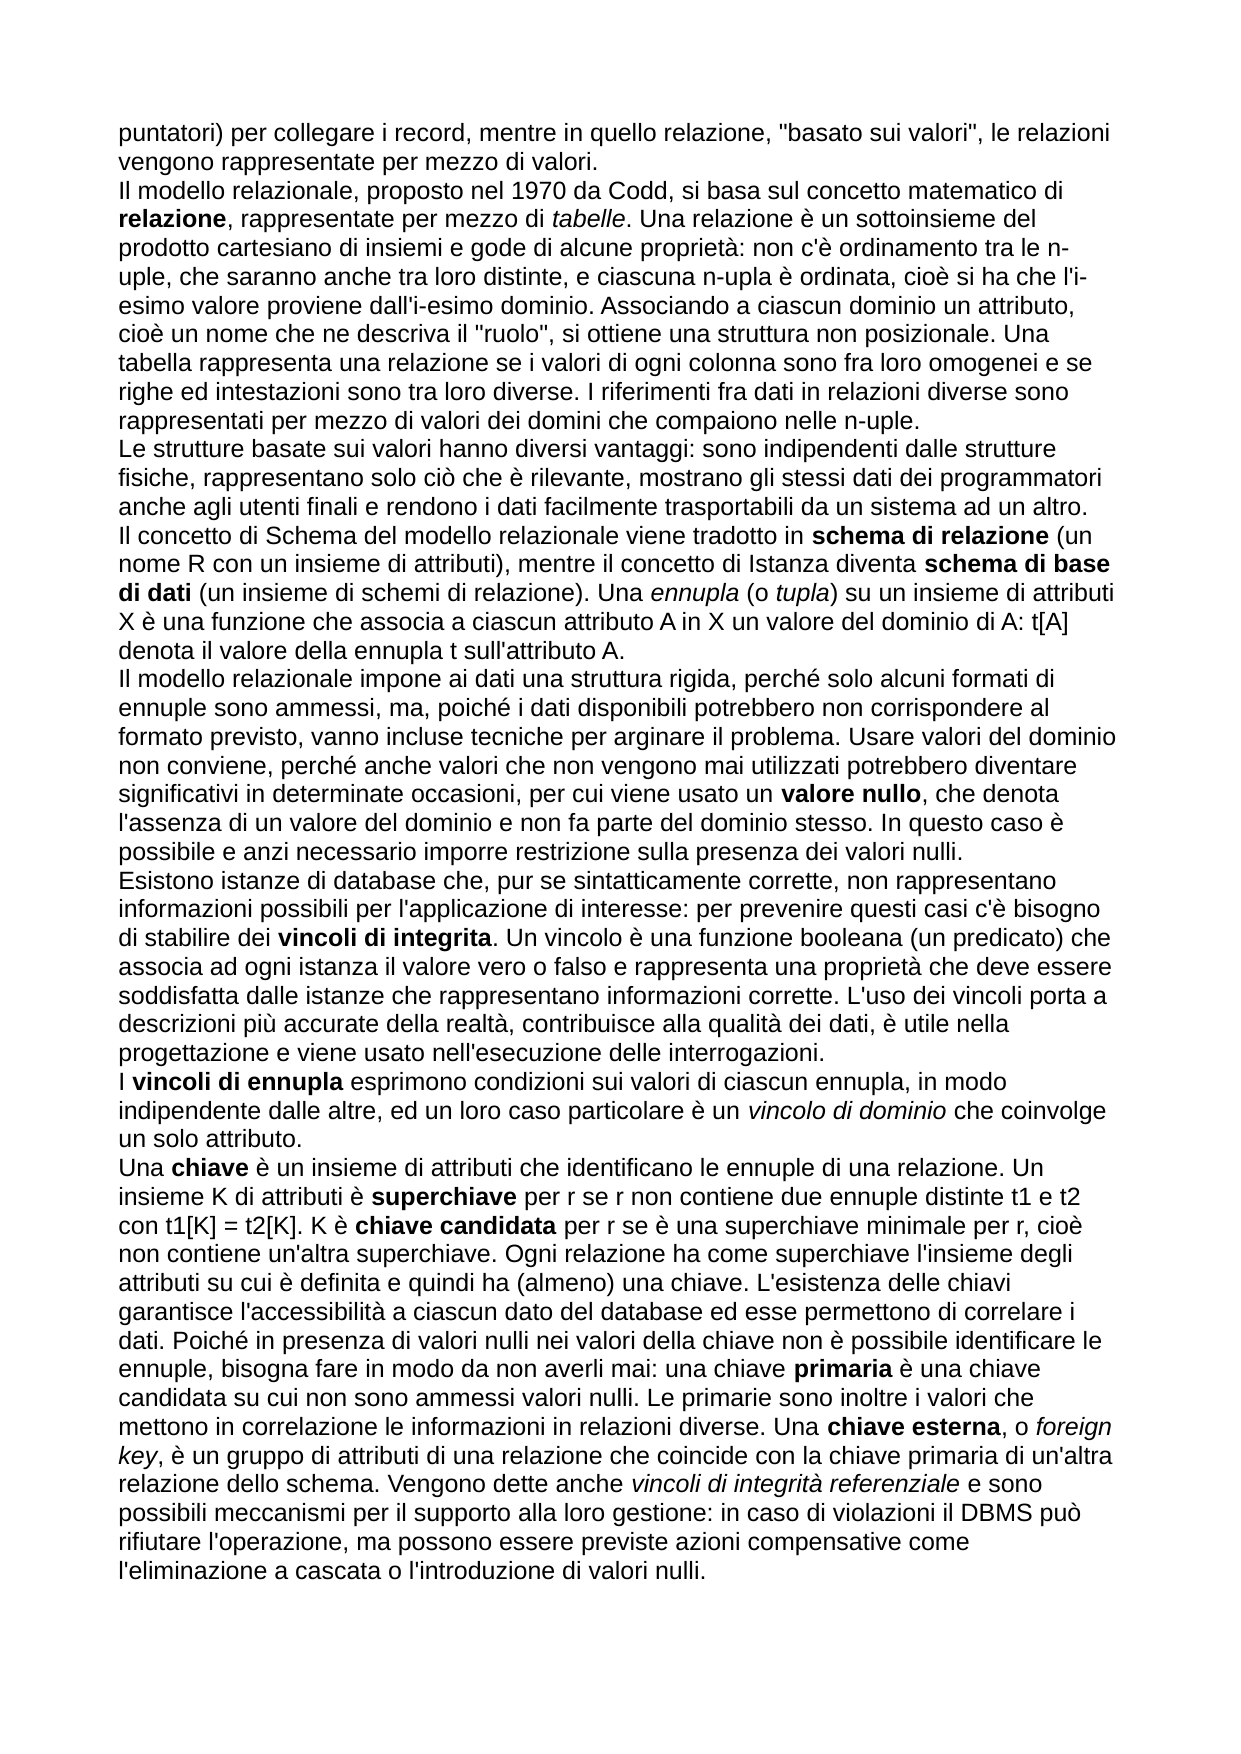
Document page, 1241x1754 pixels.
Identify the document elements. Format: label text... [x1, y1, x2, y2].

text Il concetto di Schema del modello relazionale viene tradotto in schema di relazione (un nome R con un insieme di attributi), mentre il concetto di Istanza diventa schema di base di dati (un insieme di schemi di relazione). Una ennupla (o tupla) su un insieme di attributi X è una funzione che associa a ciascun attributo A in X un valore del dominio di A: t[A] denota il valore della ennupla t sull'attributo A. [118, 521, 1122, 664]
text puntatori) per collegare i record, mentre in quello relazione, "basato sui valori", le relazioni vengono rappresentate per mezzo di valori. [118, 118, 1122, 176]
text Le strutture basate sui valori hanno diversi vantaggi: sono indipendenti dalle strutture fisiche, rappresentano solo ciò che è rilevante, mostrano gli stessi dati dei programmatori anche agli utenti finali e rendono i dati facilmente trasportabili da un sistema ad un altro. [118, 434, 1122, 521]
text Esistono istanze di database che, pur se sintatticamente corrette, non rappresentano informazioni possibili per l'applicazione di interesse: per prevenire questi casi c'è bisogno di stabilire dei vincoli di integrita. Un vincolo è una funzione booleana (un predicato) che associa ad ogni istanza il valore vero o falso e rappresenta una proprietà che deve essere soddisfatta dalle istanze che rappresentano informazioni corrette. L'uso dei vincoli porta a descrizioni più accurate della realtà, contribuisce alla qualità dei dati, è utile nella progettazione e viene usato nell'esecuzione delle interrogazioni. [118, 866, 1122, 1067]
text Una chiave è un insieme di attributi che identificano le ennuple di una relazione. Un insieme K di attributi è superchiave per r se r non contiene due ennuple distinte t1 e t2 con t1[K] = t2[K]. K è chiave candidata per r se è una superchiave minimale per r, cioè non contiene un'altra superchiave. Ogni relazione ha come superchiave l'insieme degli attributi su cui è definita e quindi ha (almeno) una chiave. L'esistenza delle chiavi garantisce l'accessibilità a ciascun dato del database ed esse permettono di correlare i dati. Poiché in presenza di valori nulli nei valori della chiave non è possibile identificare le ennuple, bisogna fare in modo da non averli mai: una chiave primaria è una chiave candidata su cui non sono ammessi valori nulli. Le primarie sono inoltre i valori che mettono in correlazione le informazioni in relazioni diverse. Una chiave esterna, o foreign key, è un gruppo di attributi di una relazione che coincide con la chiave primaria di un'altra relazione dello schema. Vengono dette anche vincoli di integrità referenziale e sono possibili meccanismi per il supporto alla loro gestione: in caso di violazioni il DBMS può rifiutare l'operazione, ma possono essere previste azioni compensative come l'eliminazione a cascata o l'introduzione di valori nulli. [118, 1153, 1122, 1584]
text I vincoli di ennupla esprimono condizioni sui valori di ciascun ennupla, in modo indipendente dalle altre, ed un loro caso particolare è un vincolo di dominio che coinvolge un solo attributo. [118, 1067, 1122, 1153]
text Il modello relazionale impone ai dati una struttura rigida, perché solo alcuni formati di ennuple sono ammessi, ma, poiché i dati disponibili potrebbero non corrispondere al formato previsto, vanno incluse tecniche per arginare il problema. Usare valori del dominio non conviene, perché anche valori che non vengono mai utilizzati potrebbero diventare significativi in determinate occasioni, per cui viene usato un valore nullo, che denota l'assenza di un valore del dominio e non fa parte del dominio stesso. In questo caso è possibile e anzi necessario imporre restrizione sulla presenza dei valori nulli. [118, 664, 1122, 866]
text Il modello relazionale, proposto nel 1970 da Codd, si basa sul concetto matematico di relazione, rappresentate per mezzo di tabelle. Una relazione è un sottoinsieme del prodotto cartesiano di insiemi e gode di alcune proprietà: non c'è ordinamento tra le n-uple, che saranno anche tra loro distinte, e ciascuna n-upla è ordinata, cioè si ha che l'i-esimo valore proviene dall'i-esimo dominio. Associando a ciascun dominio un attributo, cioè un nome che ne descriva il "ruolo", si ottiene una struttura non posizionale. Una tabella rappresenta una relazione se i valori di ogni colonna sono fra loro omogenei e se righe ed intestazioni sono tra loro diverse. I riferimenti fra dati in relazioni diverse sono rappresentati per mezzo di valori dei domini che compaiono nelle n-uple. [118, 176, 1122, 434]
